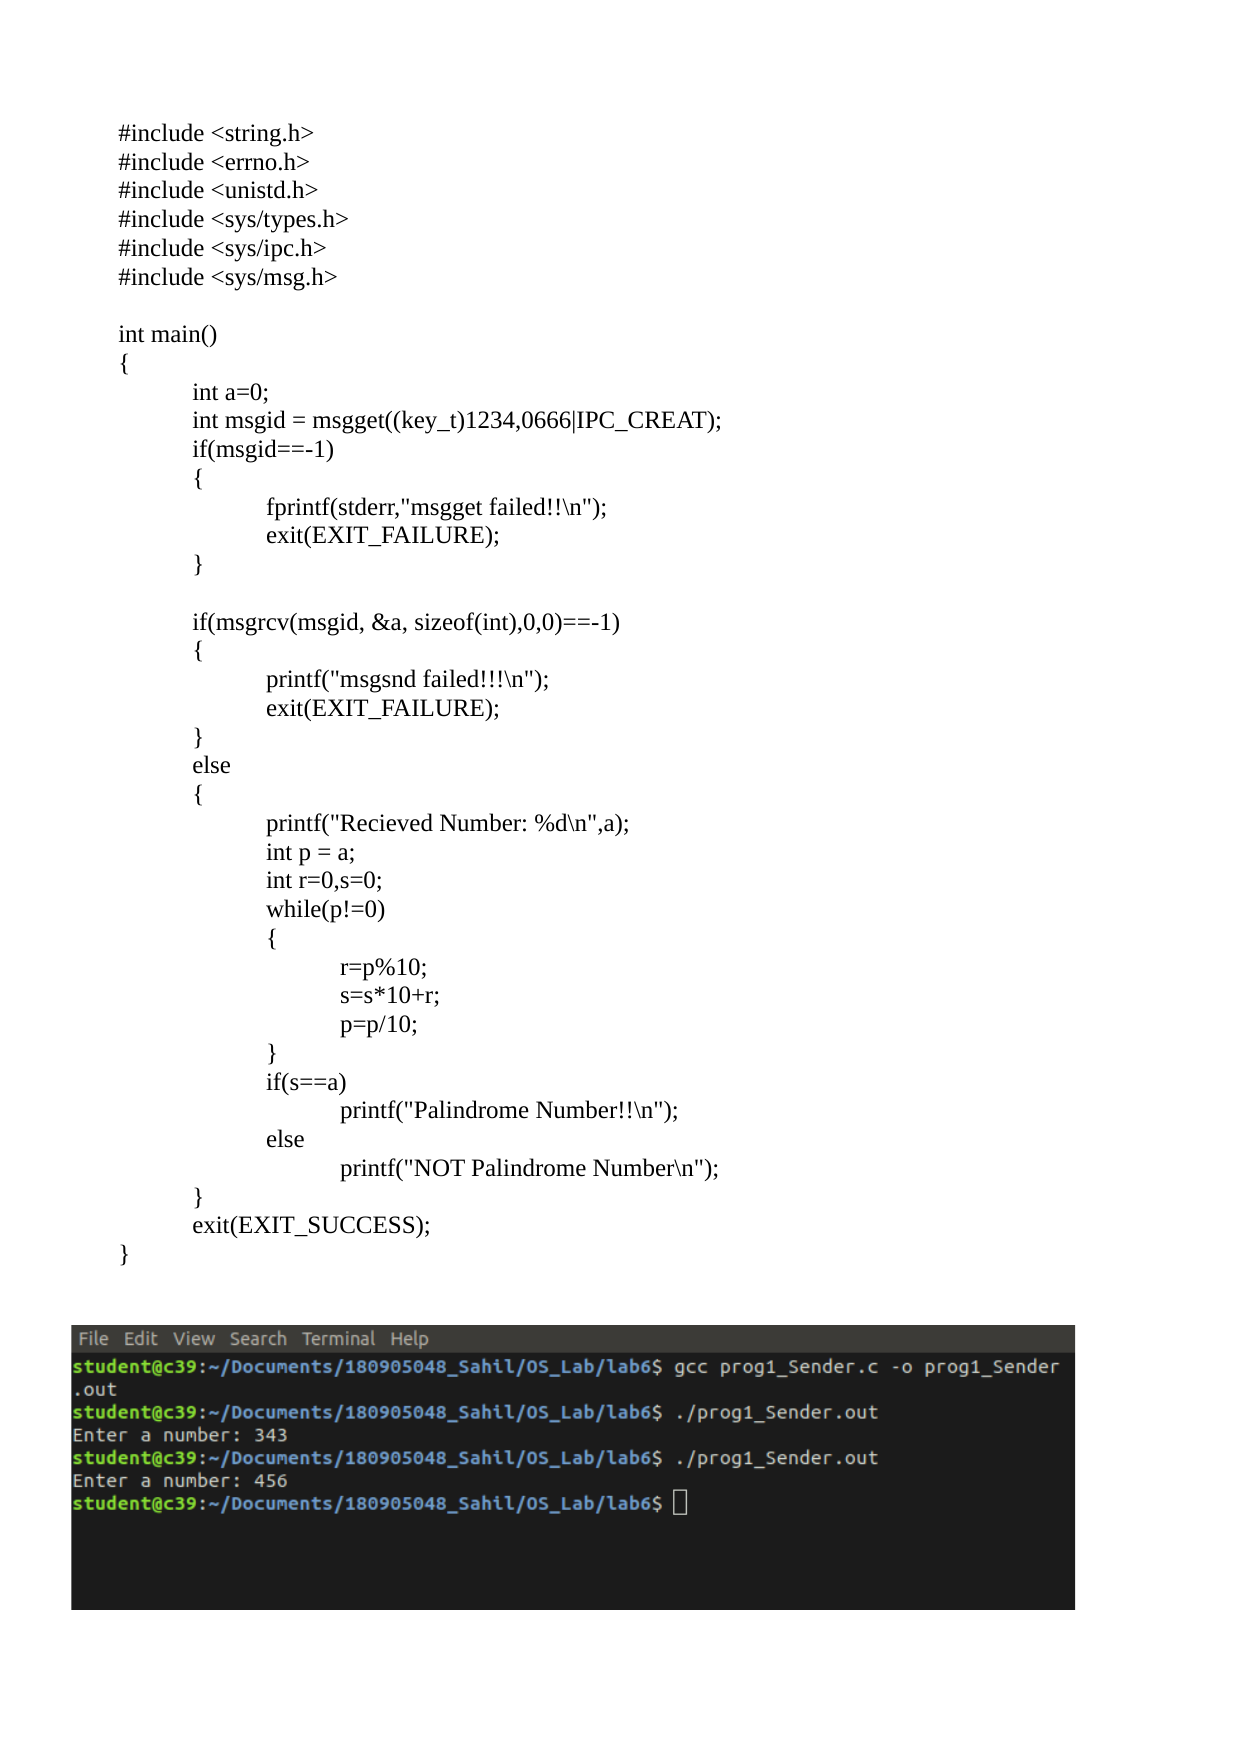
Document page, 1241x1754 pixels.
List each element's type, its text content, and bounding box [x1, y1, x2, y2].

text exit(EXIT_FAILURE); [118, 521, 1122, 549]
text int r=0,s=0; [118, 866, 1122, 894]
text printf("msgsnd failed!!!\n"); [118, 664, 1122, 693]
text } [118, 1038, 1122, 1067]
text { [118, 348, 1122, 377]
text #include <sys/types.h> [118, 204, 1122, 233]
text if(msgrcv(msgid, &a, sizeof(int),0,0)==-1) [118, 607, 1122, 636]
text s=s*10+r; [118, 981, 1122, 1009]
text else [118, 1124, 1122, 1153]
text { [118, 636, 1122, 664]
text else [118, 751, 1122, 779]
text } [118, 1239, 1122, 1268]
text { [118, 463, 1122, 492]
text exit(EXIT_FAILURE); [118, 693, 1122, 722]
text int main() [118, 319, 1122, 348]
text if(s==a) [118, 1067, 1122, 1096]
text int a=0; [118, 377, 1122, 406]
text } [118, 722, 1122, 751]
text fprintf(stderr,"msgget failed!!\n"); [118, 492, 1122, 521]
text while(p!=0) [118, 894, 1122, 923]
text int p = a; [118, 837, 1122, 866]
text } [118, 549, 1122, 578]
text #include <sys/msg.h> [118, 262, 1122, 291]
text int msgid = msgget((key_t)1234,0666|IPC_CREAT); [118, 406, 1122, 434]
text if(msgid==-1) [118, 434, 1122, 463]
text { [118, 923, 1122, 952]
text #include <string.h> [118, 118, 1122, 147]
text printf("NOT Palindrome Number\n"); [118, 1153, 1122, 1182]
text } [118, 1182, 1122, 1211]
text printf("Palindrome Number!!\n"); [118, 1096, 1122, 1124]
text r=p%10; [118, 952, 1122, 981]
text #include <unistd.h> [118, 176, 1122, 204]
text p=p/10; [118, 1009, 1122, 1038]
picture [71, 1325, 1076, 1610]
text exit(EXIT_SUCCESS); [118, 1211, 1122, 1239]
text { [118, 779, 1122, 808]
text printf("Recieved Number: %d\n",a); [118, 808, 1122, 837]
text #include <errno.h> [118, 147, 1122, 176]
text #include <sys/ipc.h> [118, 233, 1122, 262]
